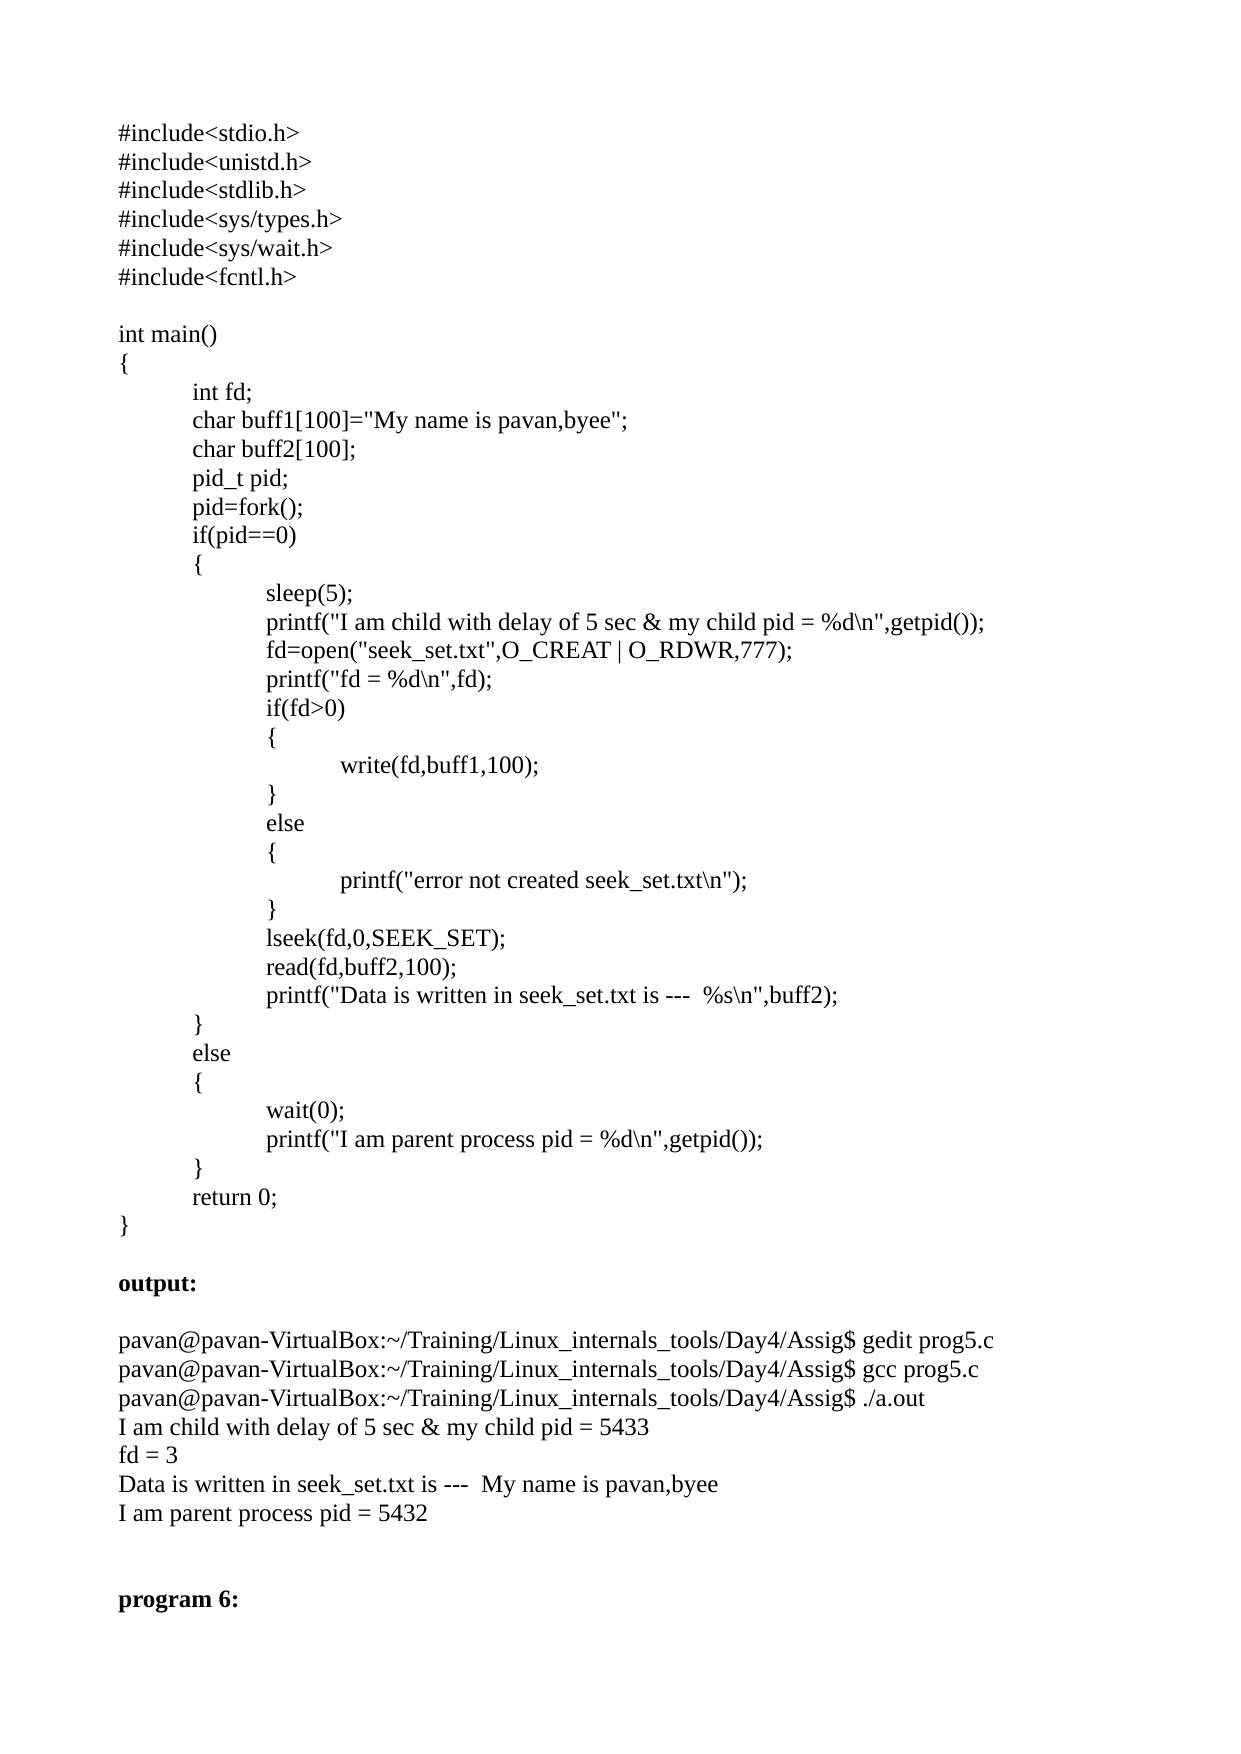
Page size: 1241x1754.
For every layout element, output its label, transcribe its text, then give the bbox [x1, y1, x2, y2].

text } [118, 779, 1122, 808]
text #include<sys/wait.h> [118, 233, 1122, 262]
text printf("I am child with delay of 5 sec & my child pid = %d\n",getpid()); [118, 607, 1122, 636]
text sleep(5); [118, 578, 1122, 607]
text } [118, 1211, 1122, 1239]
text wait(0); [118, 1096, 1122, 1124]
text fd = 3 [118, 1441, 1122, 1469]
text { [118, 1067, 1122, 1096]
text pavan@pavan-VirtualBox:~/Training/Linux_internals_tools/Day4/Assig$ ./a.out [118, 1383, 1122, 1412]
text fd=open("seek_set.txt",O_CREAT | O_RDWR,777); [118, 636, 1122, 664]
text write(fd,buff1,100); [118, 751, 1122, 779]
text #include<unistd.h> [118, 147, 1122, 176]
text #include<sys/types.h> [118, 204, 1122, 233]
text else [118, 808, 1122, 837]
text char buff1[100]="My name is pavan,byee"; [118, 406, 1122, 434]
text program 6: [118, 1584, 1122, 1613]
text printf("Data is written in seek_set.txt is --- %s\n",buff2); [118, 981, 1122, 1009]
text { [118, 348, 1122, 377]
text char buff2[100]; [118, 434, 1122, 463]
text read(fd,buff2,100); [118, 952, 1122, 981]
text return 0; [118, 1182, 1122, 1211]
text #include<stdlib.h> [118, 176, 1122, 204]
text { [118, 722, 1122, 751]
text pid=fork(); [118, 492, 1122, 521]
text lseek(fd,0,SEEK_SET); [118, 923, 1122, 952]
text I am child with delay of 5 sec & my child pid = 5433 [118, 1412, 1122, 1441]
text Data is written in seek_set.txt is --- My name is pavan,byee [118, 1469, 1122, 1498]
text #include<stdio.h> [118, 118, 1122, 147]
text } [118, 1009, 1122, 1038]
text } [118, 894, 1122, 923]
text if(pid==0) [118, 521, 1122, 549]
text if(fd>0) [118, 693, 1122, 722]
text pavan@pavan-VirtualBox:~/Training/Linux_internals_tools/Day4/Assig$ gcc prog5.c [118, 1354, 1122, 1383]
text I am parent process pid = 5432 [118, 1498, 1122, 1527]
text pavan@pavan-VirtualBox:~/Training/Linux_internals_tools/Day4/Assig$ gedit prog5.c [118, 1326, 1122, 1354]
text int fd; [118, 377, 1122, 406]
text else [118, 1038, 1122, 1067]
text printf("error not created seek_set.txt\n"); [118, 866, 1122, 894]
text printf("I am parent process pid = %d\n",getpid()); [118, 1124, 1122, 1153]
text { [118, 549, 1122, 578]
text { [118, 837, 1122, 866]
text output: [118, 1268, 1122, 1297]
text pid_t pid; [118, 463, 1122, 492]
text } [118, 1153, 1122, 1182]
text printf("fd = %d\n",fd); [118, 664, 1122, 693]
text int main() [118, 319, 1122, 348]
text #include<fcntl.h> [118, 262, 1122, 291]
